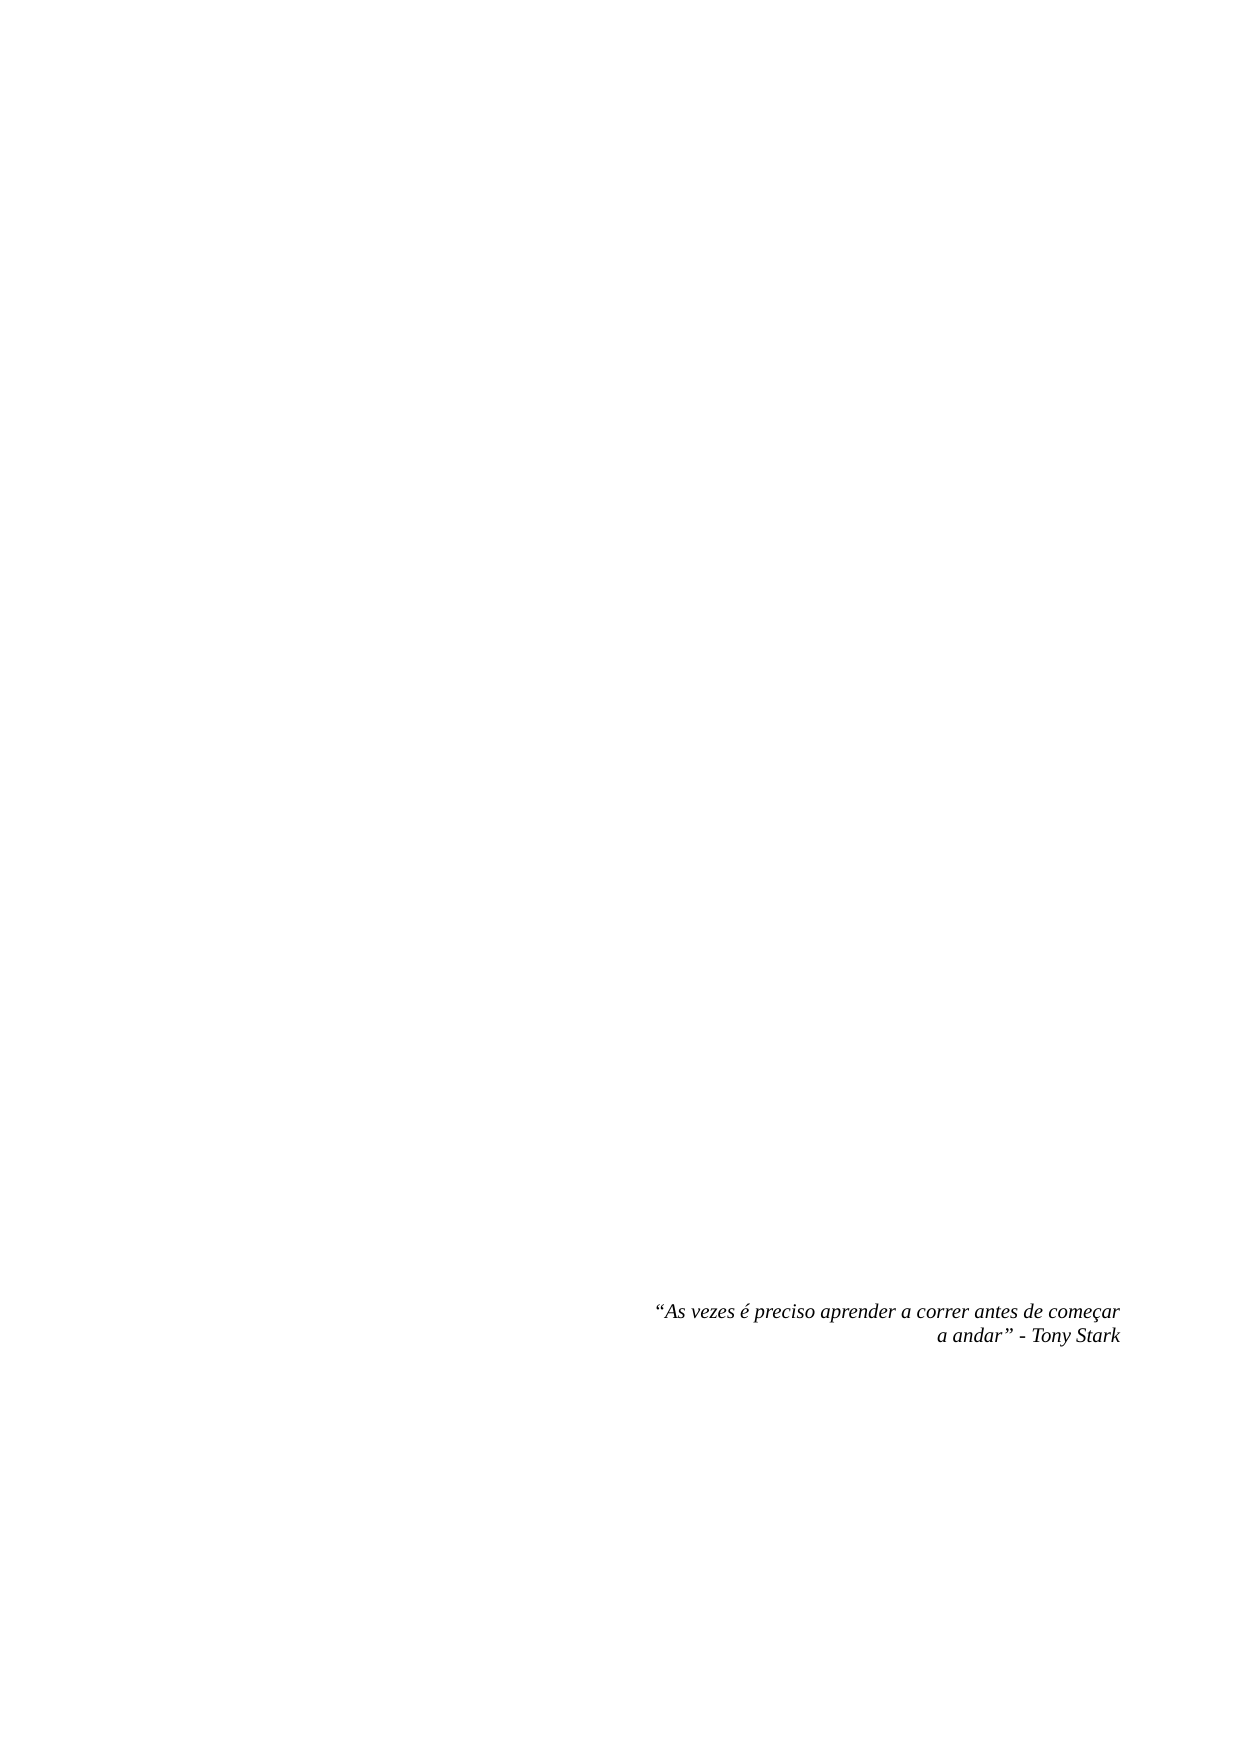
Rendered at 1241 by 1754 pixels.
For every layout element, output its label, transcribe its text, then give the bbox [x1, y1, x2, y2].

text “As vezes é preciso aprender a correr antes de começar a andar” - Tony Stark [649, 1299, 1122, 1347]
